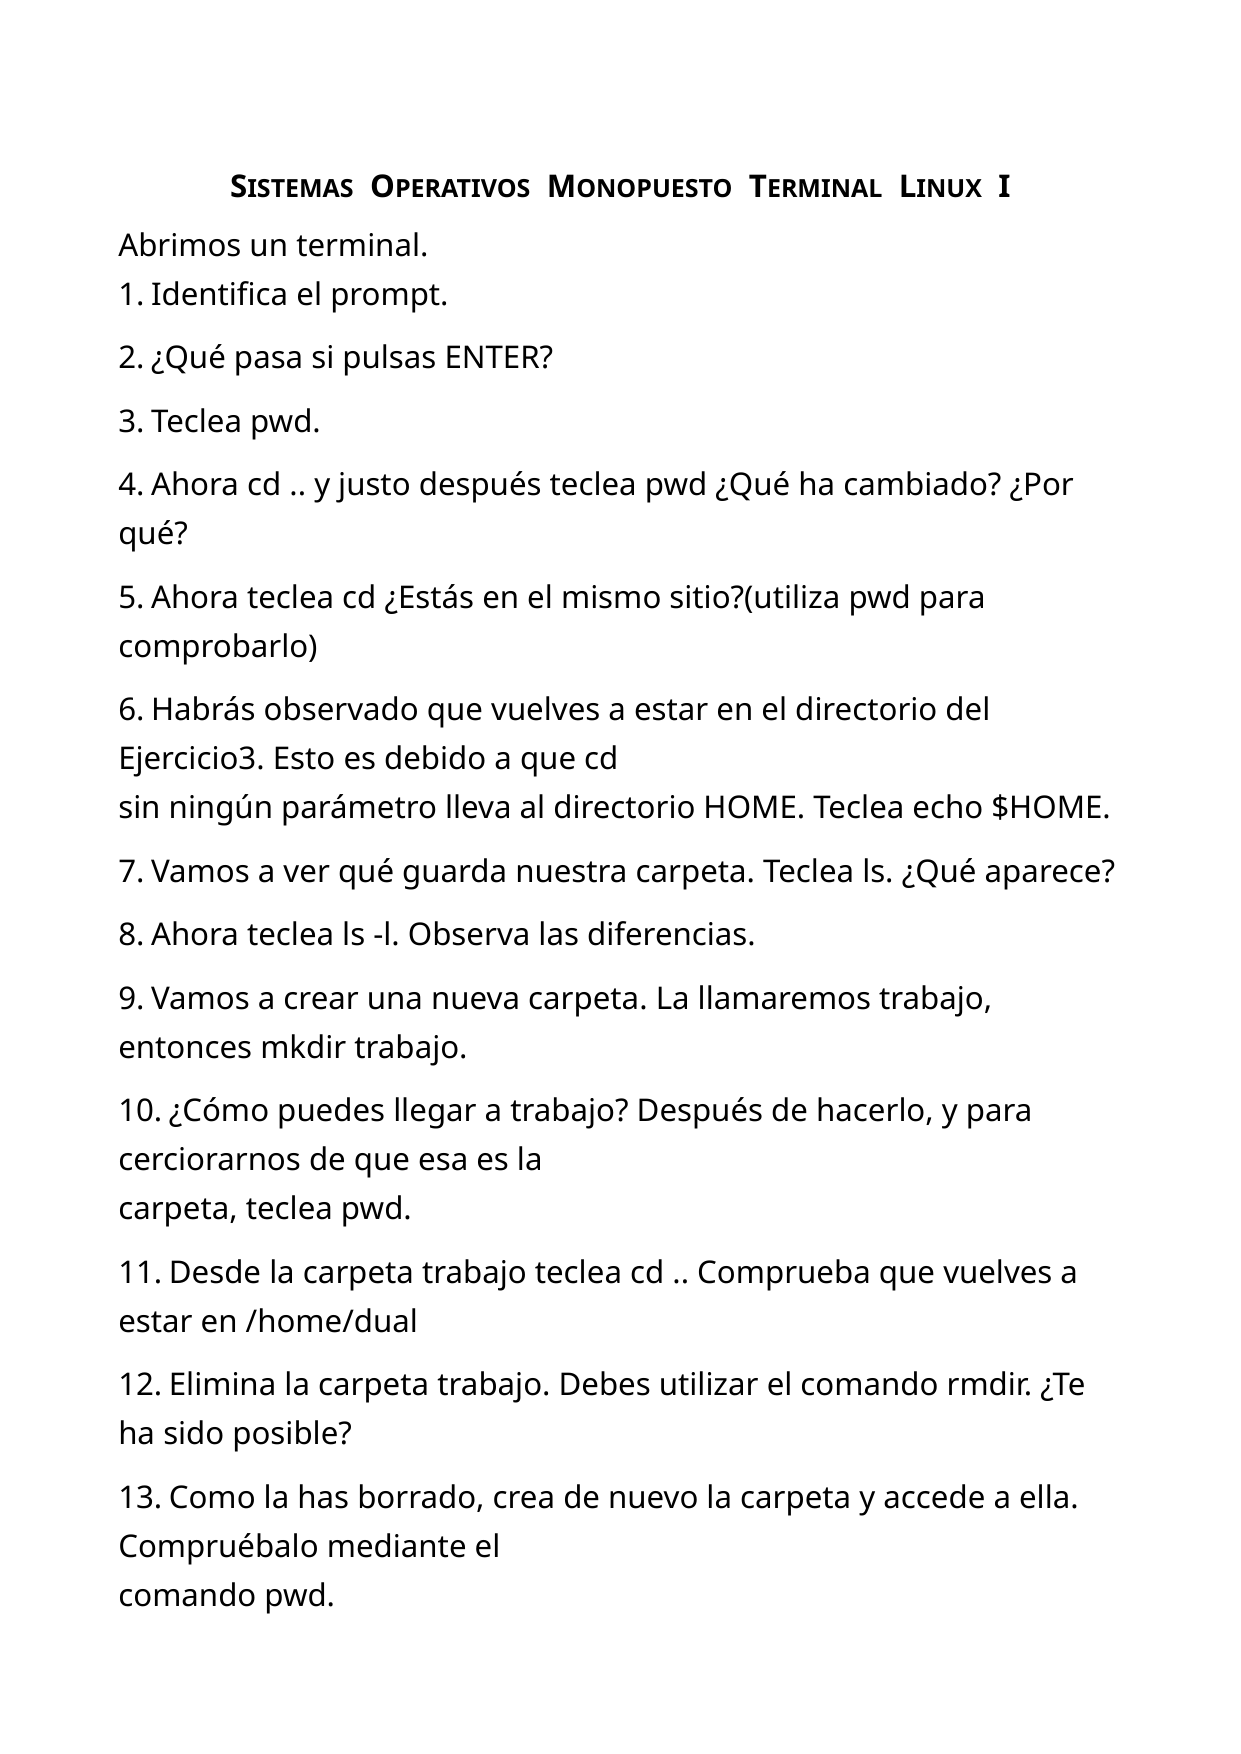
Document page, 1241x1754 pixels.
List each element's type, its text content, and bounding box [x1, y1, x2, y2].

text 2. ¿Qué pasa si pulsas ENTER? [118, 335, 1122, 378]
text 13. Como la has borrado, crea de nuevo la carpeta y accede a ella. Compruébalo mediante el comando pwd. [118, 1475, 1122, 1615]
text 6. Habrás observado que vuelves a estar en el directorio del Ejercicio3. Esto es debido a que cd sin ningún parámetro lleva al directorio HOME. Teclea echo $HOME. [118, 687, 1122, 828]
text 7. Vamos a ver qué guarda nuestra carpeta. Teclea ls. ¿Qué aparece? [118, 849, 1122, 891]
title SISTEMAS OPERATIVOS MONOPUESTO TERMINAL LINUX I [118, 143, 1122, 210]
text 9. Vamos a crear una nueva carpeta. La llamaremos trabajo, entonces mkdir trabajo. [118, 976, 1122, 1067]
text 11. Desde la carpeta trabajo teclea cd .. Comprueba que vuelves a estar en /home/dual [118, 1250, 1122, 1341]
text Abrimos un terminal. 1. Identifica el prompt. [118, 223, 1122, 314]
text 3. Teclea pwd. [118, 399, 1122, 441]
text 10. ¿Cómo puedes llegar a trabajo? Después de hacerlo, y para cerciorarnos de que esa es la carpeta, teclea pwd. [118, 1088, 1122, 1229]
text 4. Ahora cd .. y justo después teclea pwd ¿Qué ha cambiado? ¿Por qué? [118, 462, 1122, 554]
text 5. Ahora teclea cd ¿Estás en el mismo sitio?(utiliza pwd para comprobarlo) [118, 575, 1122, 666]
text 12. Elimina la carpeta trabajo. Debes utilizar el comando rmdir. ¿Te ha sido posible? [118, 1362, 1122, 1454]
text 8. Ahora teclea ls -l. Observa las diferencias. [118, 912, 1122, 955]
